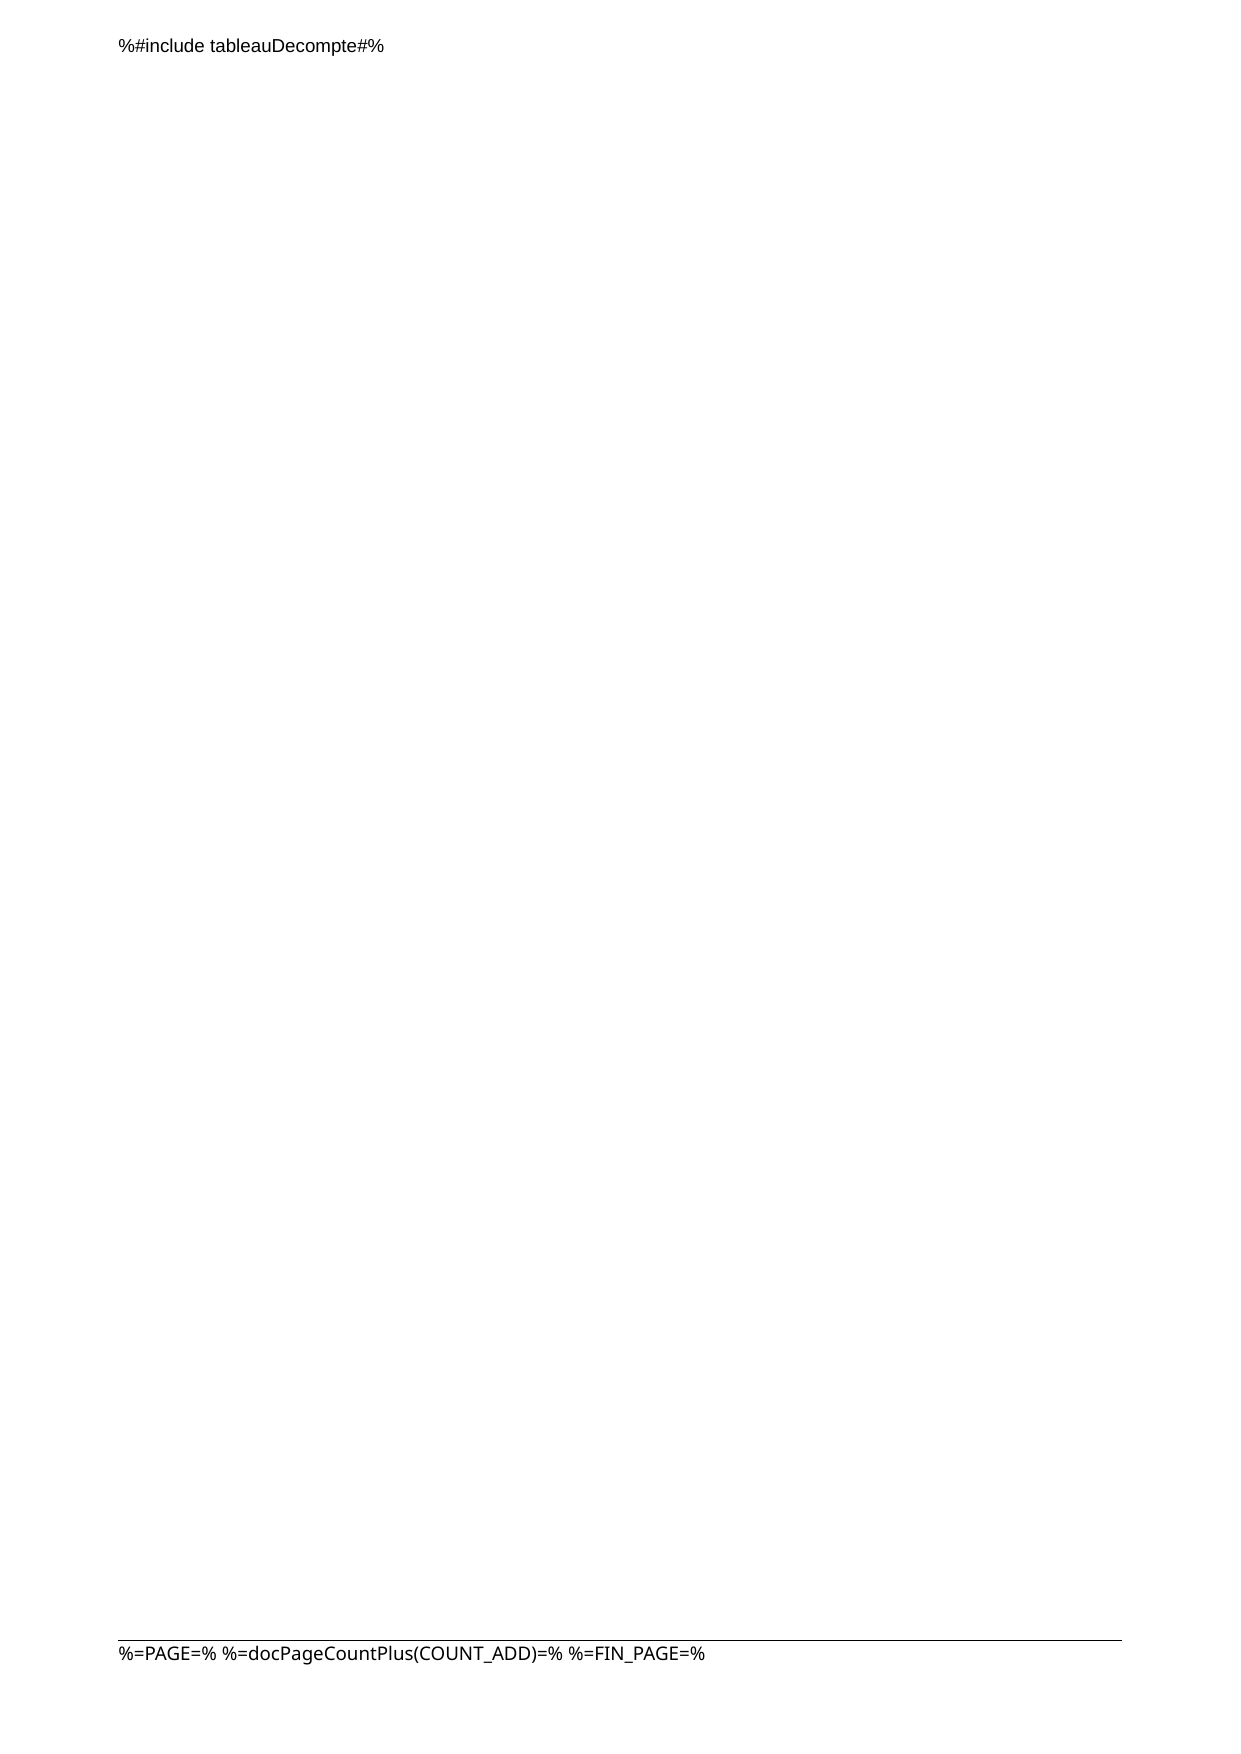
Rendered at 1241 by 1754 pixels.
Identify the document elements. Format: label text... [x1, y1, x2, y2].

text %#include tableauDecompte#% [118, 35, 1122, 56]
